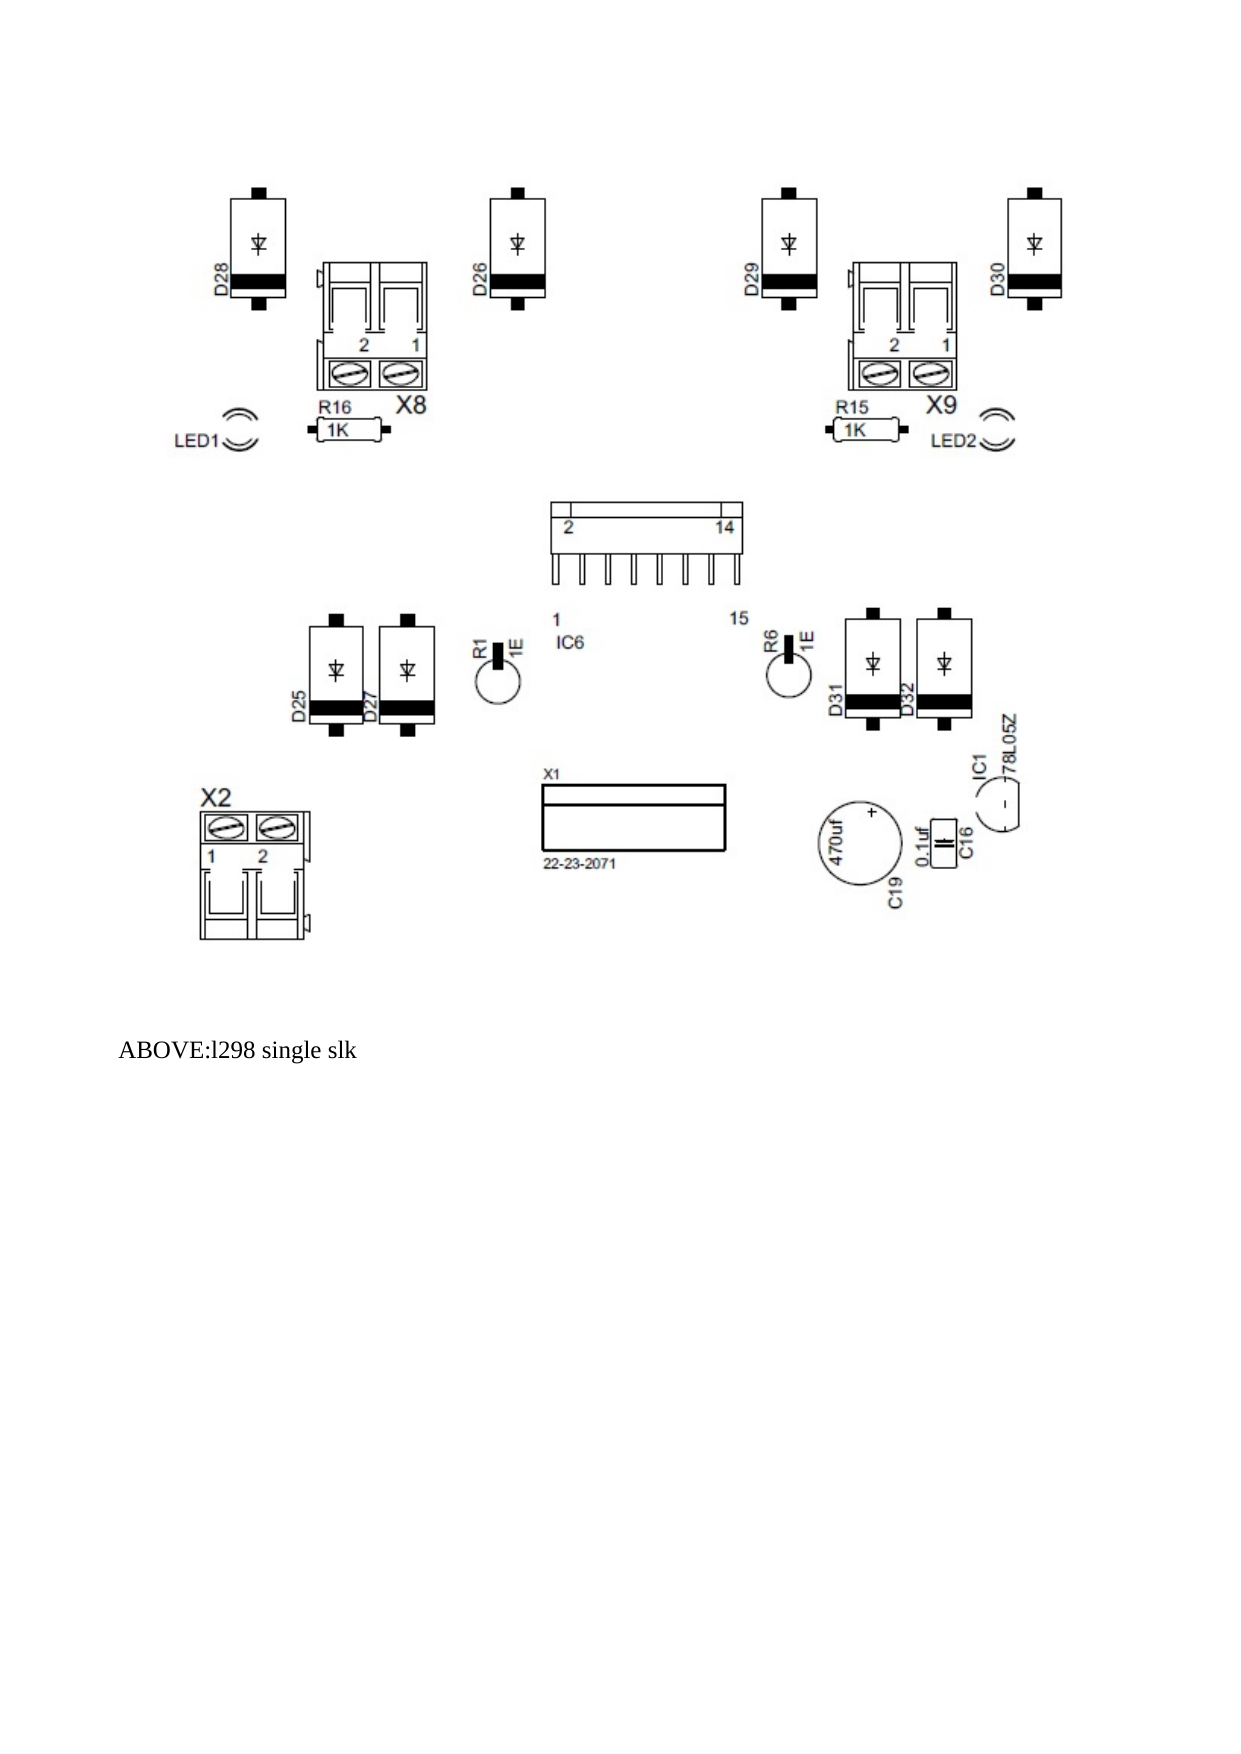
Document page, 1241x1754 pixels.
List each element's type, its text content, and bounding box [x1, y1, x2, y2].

text ABOVE:l298 single slk [118, 1036, 1122, 1064]
picture [118, 118, 1123, 1007]
